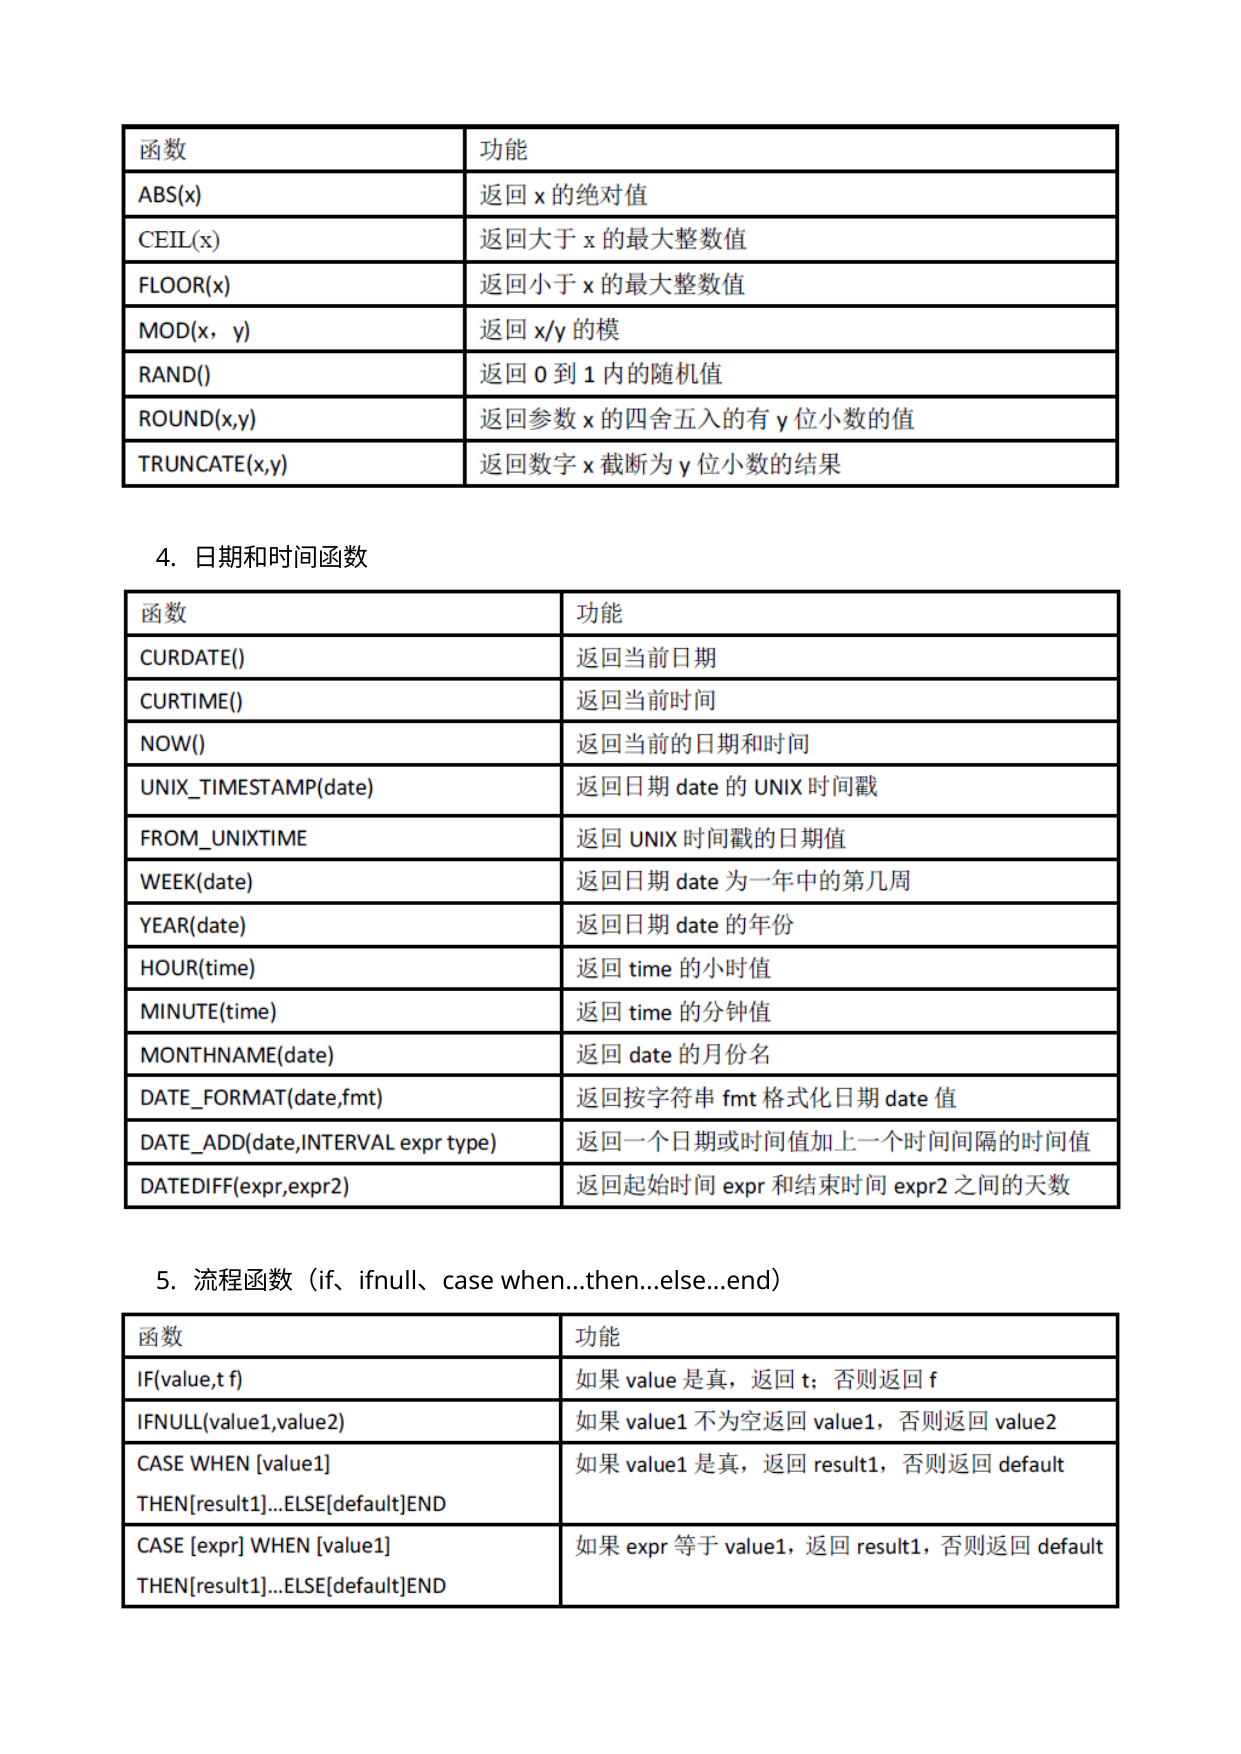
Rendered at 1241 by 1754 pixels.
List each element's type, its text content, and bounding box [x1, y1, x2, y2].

list 流程函数（if、ifnull、case when...then...else...end） [156, 1260, 1122, 1297]
list 日期和时间函数 [156, 539, 1122, 573]
picture [118, 118, 1123, 493]
picture [118, 586, 1123, 1214]
picture [118, 1309, 1123, 1612]
